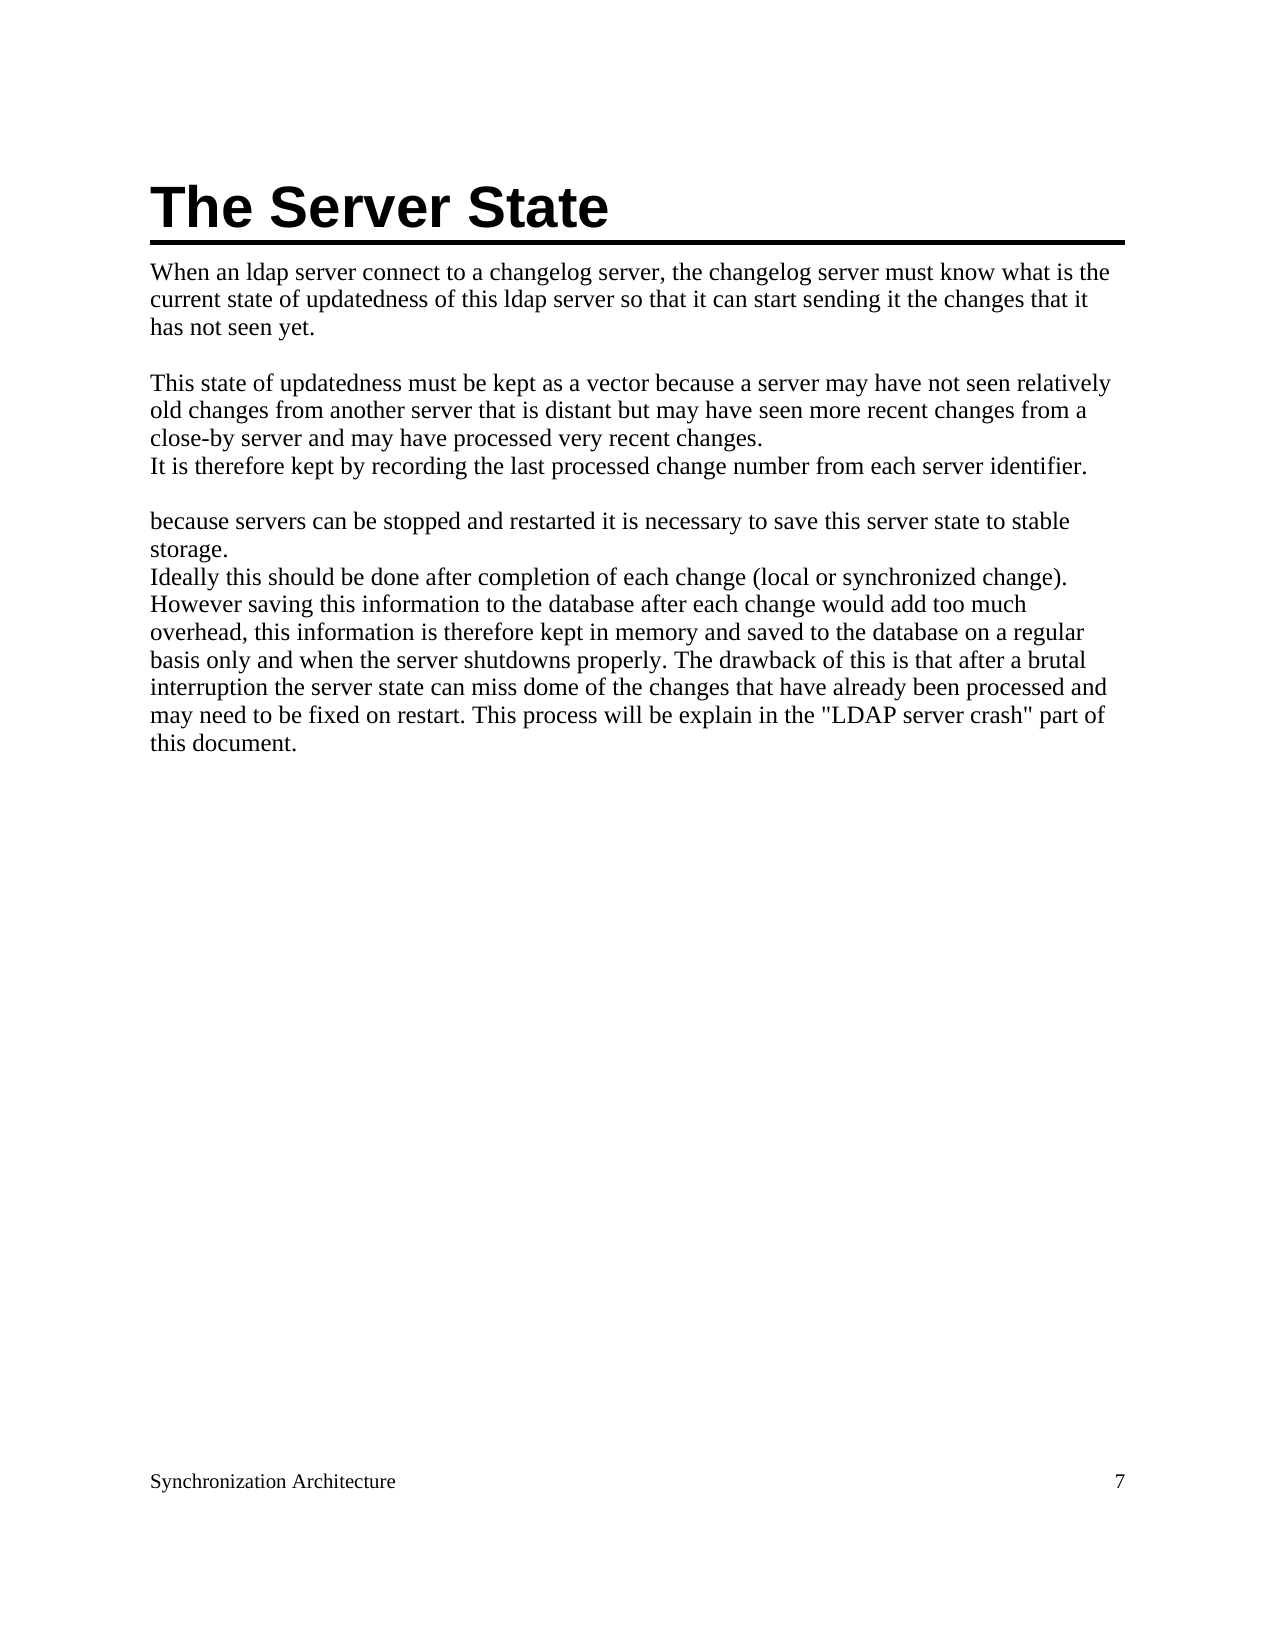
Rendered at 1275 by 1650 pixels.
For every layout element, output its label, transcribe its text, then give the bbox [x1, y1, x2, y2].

subtitle The Server State [150, 175, 1125, 240]
text When an ldap server connect to a changelog server, the changelog server must know what is the current state of updatedness of this ldap server so that it can start sending it the changes that it has not seen yet. This state of updatedness must be kept as a vector because a server may have not seen relatively old changes from another server that is distant but may have seen more recent changes from a close-by server and may have processed very recent changes. It is therefore kept by recording the last processed change number from each server identifier. because servers can be stopped and restarted it is necessary to save this server state to stable storage. Ideally this should be done after completion of each change (local or synchronized change). However saving this information to the database after each change would add too much overhead, this information is therefore kept in memory and saved to the database on a regular basis only and when the server shutdowns properly. The drawback of this is that after a brutal interruption the server state can miss dome of the changes that have already been processed and may need to be fixed on restart. This process will be explain in the "LDAP server crash" part of this document. [150, 258, 1125, 757]
